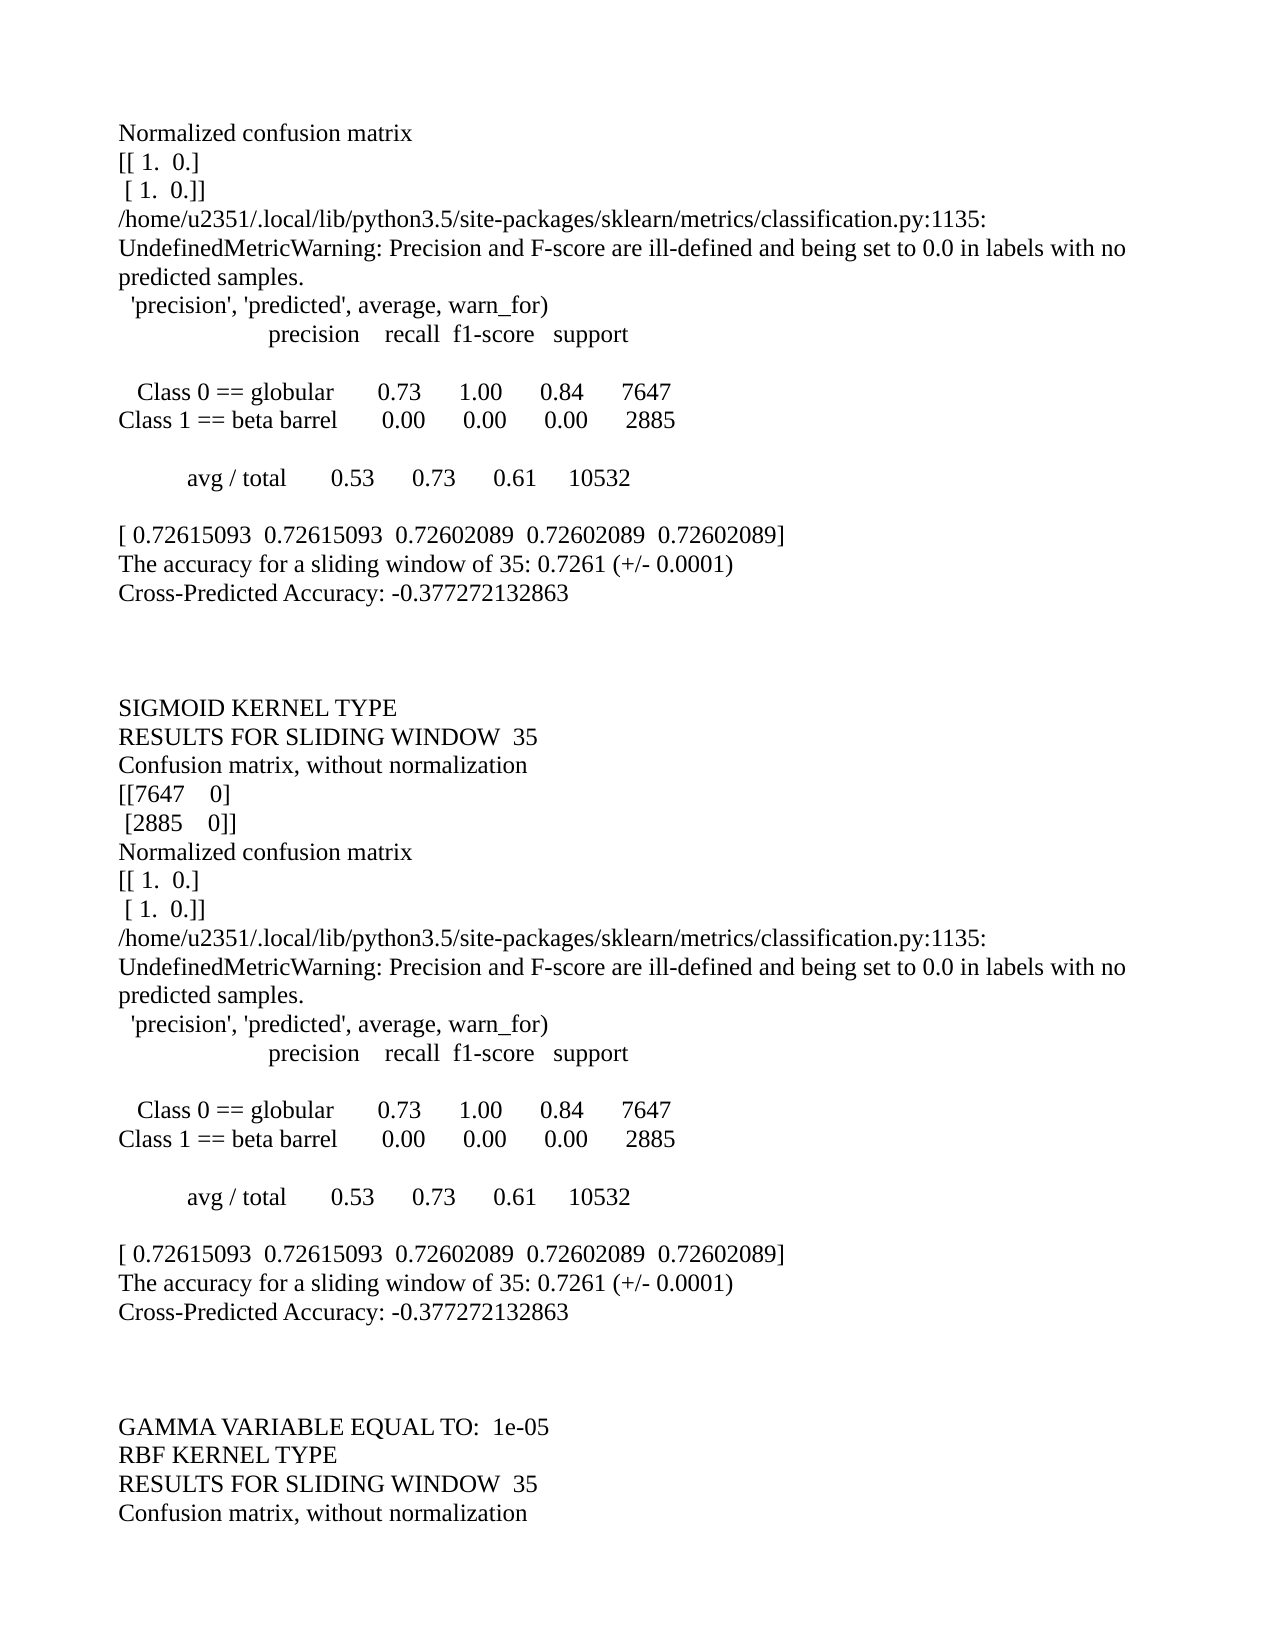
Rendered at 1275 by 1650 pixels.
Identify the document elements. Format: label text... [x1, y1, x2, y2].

text RESULTS FOR SLIDING WINDOW 35 [118, 722, 1157, 751]
text 'precision', 'predicted', average, warn_for) [118, 1009, 1157, 1038]
text Confusion matrix, without normalization [118, 751, 1157, 779]
text SIGMOID KERNEL TYPE [118, 693, 1157, 722]
text precision recall f1-score support [118, 319, 1157, 348]
text The accuracy for a sliding window of 35: 0.7261 (+/- 0.0001) [118, 549, 1157, 578]
text Class 0 == globular 0.73 1.00 0.84 7647 [118, 1096, 1157, 1124]
text Cross-Predicted Accuracy: -0.377272132863 [118, 1297, 1157, 1326]
text avg / total 0.53 0.73 0.61 10532 [118, 463, 1157, 492]
text Normalized confusion matrix [118, 118, 1157, 147]
text The accuracy for a sliding window of 35: 0.7261 (+/- 0.0001) [118, 1268, 1157, 1297]
text Class 0 == globular 0.73 1.00 0.84 7647 [118, 377, 1157, 406]
text [[ 1. 0.] [118, 866, 1157, 894]
text 'precision', 'predicted', average, warn_for) [118, 291, 1157, 319]
text GAMMA VARIABLE EQUAL TO: 1e-05 [118, 1412, 1157, 1441]
text RBF KERNEL TYPE [118, 1441, 1157, 1469]
text /home/u2351/.local/lib/python3.5/site-packages/sklearn/metrics/classification.py:1135: UndefinedMetricWarning: Precision and F-score are ill-defined and being set to 0.0 in labels with no predicted samples. [118, 204, 1157, 291]
text [ 0.72615093 0.72615093 0.72602089 0.72602089 0.72602089] [118, 521, 1157, 549]
text [[ 1. 0.] [118, 147, 1157, 176]
text Class 1 == beta barrel 0.00 0.00 0.00 2885 [118, 406, 1157, 434]
text Cross-Predicted Accuracy: -0.377272132863 [118, 578, 1157, 607]
text [ 0.72615093 0.72615093 0.72602089 0.72602089 0.72602089] [118, 1239, 1157, 1268]
text RESULTS FOR SLIDING WINDOW 35 [118, 1469, 1157, 1498]
text avg / total 0.53 0.73 0.61 10532 [118, 1182, 1157, 1211]
text [2885 0]] [118, 808, 1157, 837]
text [ 1. 0.]] [118, 176, 1157, 204]
text Confusion matrix, without normalization [118, 1498, 1157, 1527]
text precision recall f1-score support [118, 1038, 1157, 1067]
text [[7647 0] [118, 779, 1157, 808]
text Class 1 == beta barrel 0.00 0.00 0.00 2885 [118, 1124, 1157, 1153]
text [ 1. 0.]] [118, 894, 1157, 923]
text Normalized confusion matrix [118, 837, 1157, 866]
text /home/u2351/.local/lib/python3.5/site-packages/sklearn/metrics/classification.py:1135: UndefinedMetricWarning: Precision and F-score are ill-defined and being set to 0.0 in labels with no predicted samples. [118, 923, 1157, 1009]
